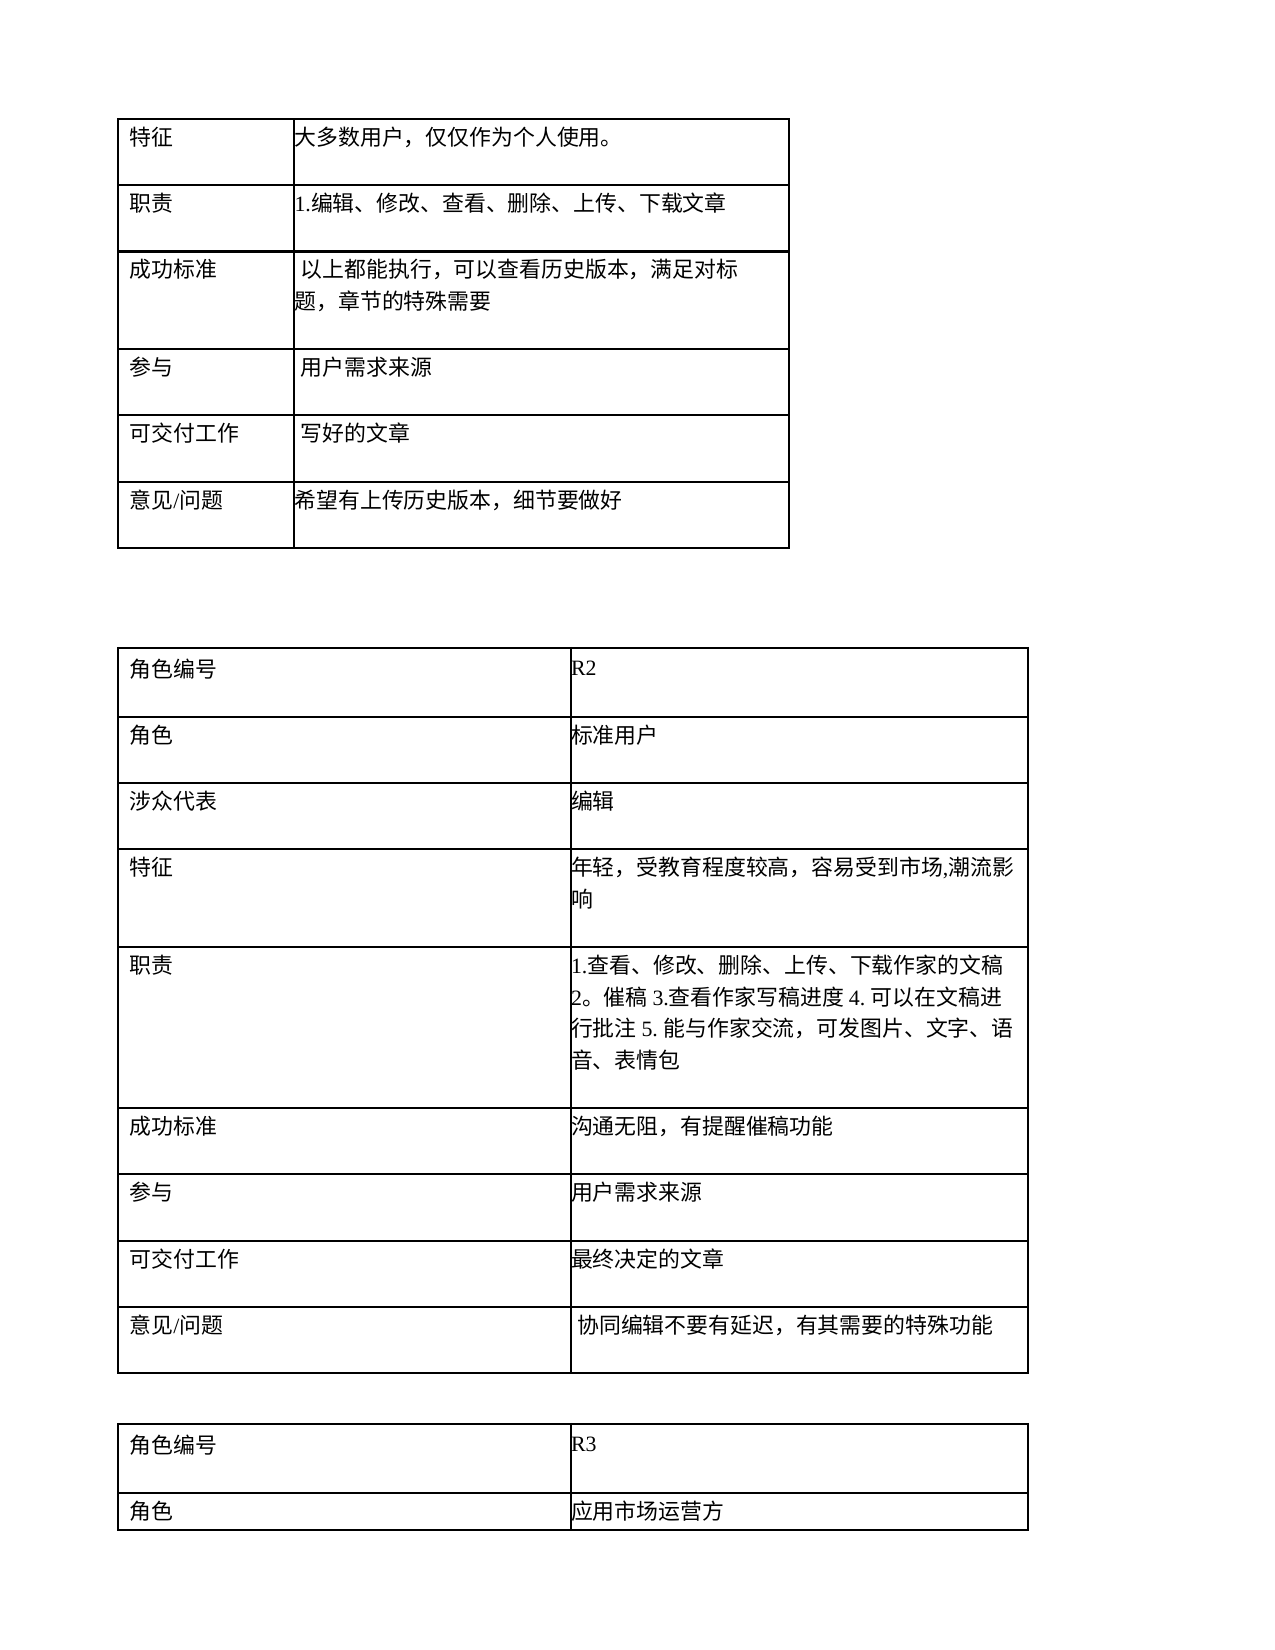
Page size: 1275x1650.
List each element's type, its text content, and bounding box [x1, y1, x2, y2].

table_cell 年轻，受教育程度较高，容易受到市场,潮流影响 [572, 850, 1027, 946]
table_header R2 [572, 649, 1027, 716]
table_cell 职责 [119, 948, 570, 1107]
table_cell 意见/问题 [119, 1308, 570, 1372]
table_cell 写好的文章 [295, 416, 788, 481]
table_cell 意见/问题 [119, 483, 293, 547]
table_cell 角色 [119, 1494, 570, 1529]
table_cell 用户需求来源 [295, 350, 788, 414]
table_cell 大多数用户，仅仅作为个人使用。 [295, 120, 788, 184]
table_cell 特征 [119, 850, 570, 946]
table_cell 参与 [119, 350, 293, 414]
table_cell 角色 [119, 718, 570, 782]
table_cell 可交付工作 [119, 416, 293, 481]
table_cell 标准用户 [572, 718, 1027, 782]
table_cell 希望有上传历史版本，细节要做好 [295, 483, 788, 547]
table_cell 成功标准 [119, 1109, 570, 1173]
table_header R3 [572, 1425, 1027, 1492]
table_header 角色编号 [119, 1425, 570, 1492]
table_cell 1.编辑、修改、查看、删除、上传、下载文章 [295, 186, 788, 250]
table_cell 编辑 [572, 784, 1027, 848]
table_cell 职责 [119, 186, 293, 250]
table_cell 参与 [119, 1175, 570, 1239]
table_cell 沟通无阻，有提醒催稿功能 [572, 1109, 1027, 1173]
table_cell 用户需求来源 [572, 1175, 1027, 1239]
table_cell 可交付工作 [119, 1242, 570, 1306]
table_cell 应用市场运营方 [572, 1494, 1027, 1529]
table_cell 1.查看、修改、删除、上传、下载作家的文稿 2。催稿 3.查看作家写稿进度 4. 可以在文稿进行批注 5. 能与作家交流，可发图片、文字、语音、表情包 [572, 948, 1027, 1107]
table_cell 成功标准 [119, 253, 293, 348]
table_cell 特征 [119, 120, 293, 184]
table_header 角色编号 [119, 649, 570, 716]
table_cell 最终决定的文章 [572, 1242, 1027, 1306]
table_cell 涉众代表 [119, 784, 570, 848]
table_cell 以上都能执行，可以查看历史版本，满足对标题，章节的特殊需要 [295, 253, 788, 348]
table_cell 协同编辑不要有延迟，有其需要的特殊功能 [572, 1308, 1027, 1372]
